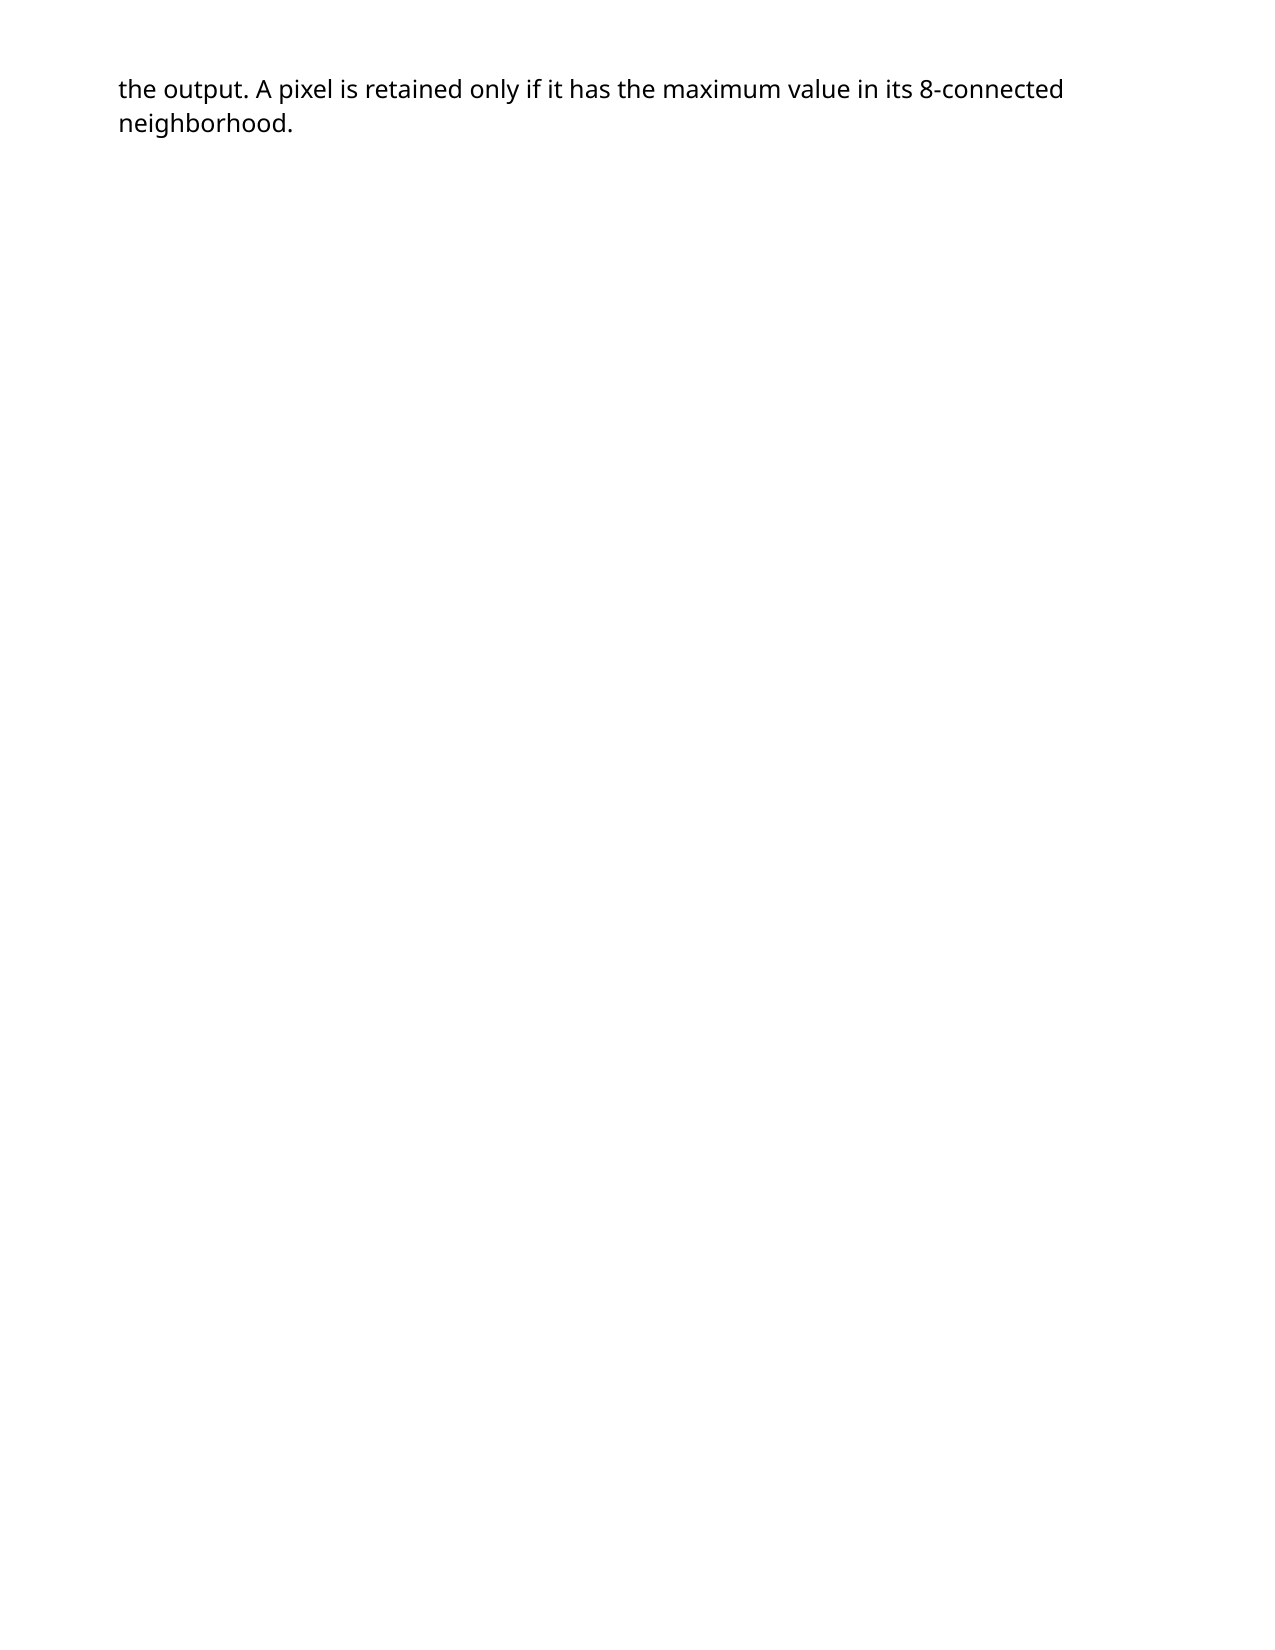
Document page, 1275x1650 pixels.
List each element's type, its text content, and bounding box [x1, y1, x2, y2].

text the output. A pixel is retained only if it has the maximum value in its 8-connected neighborhood. [118, 72, 1157, 140]
